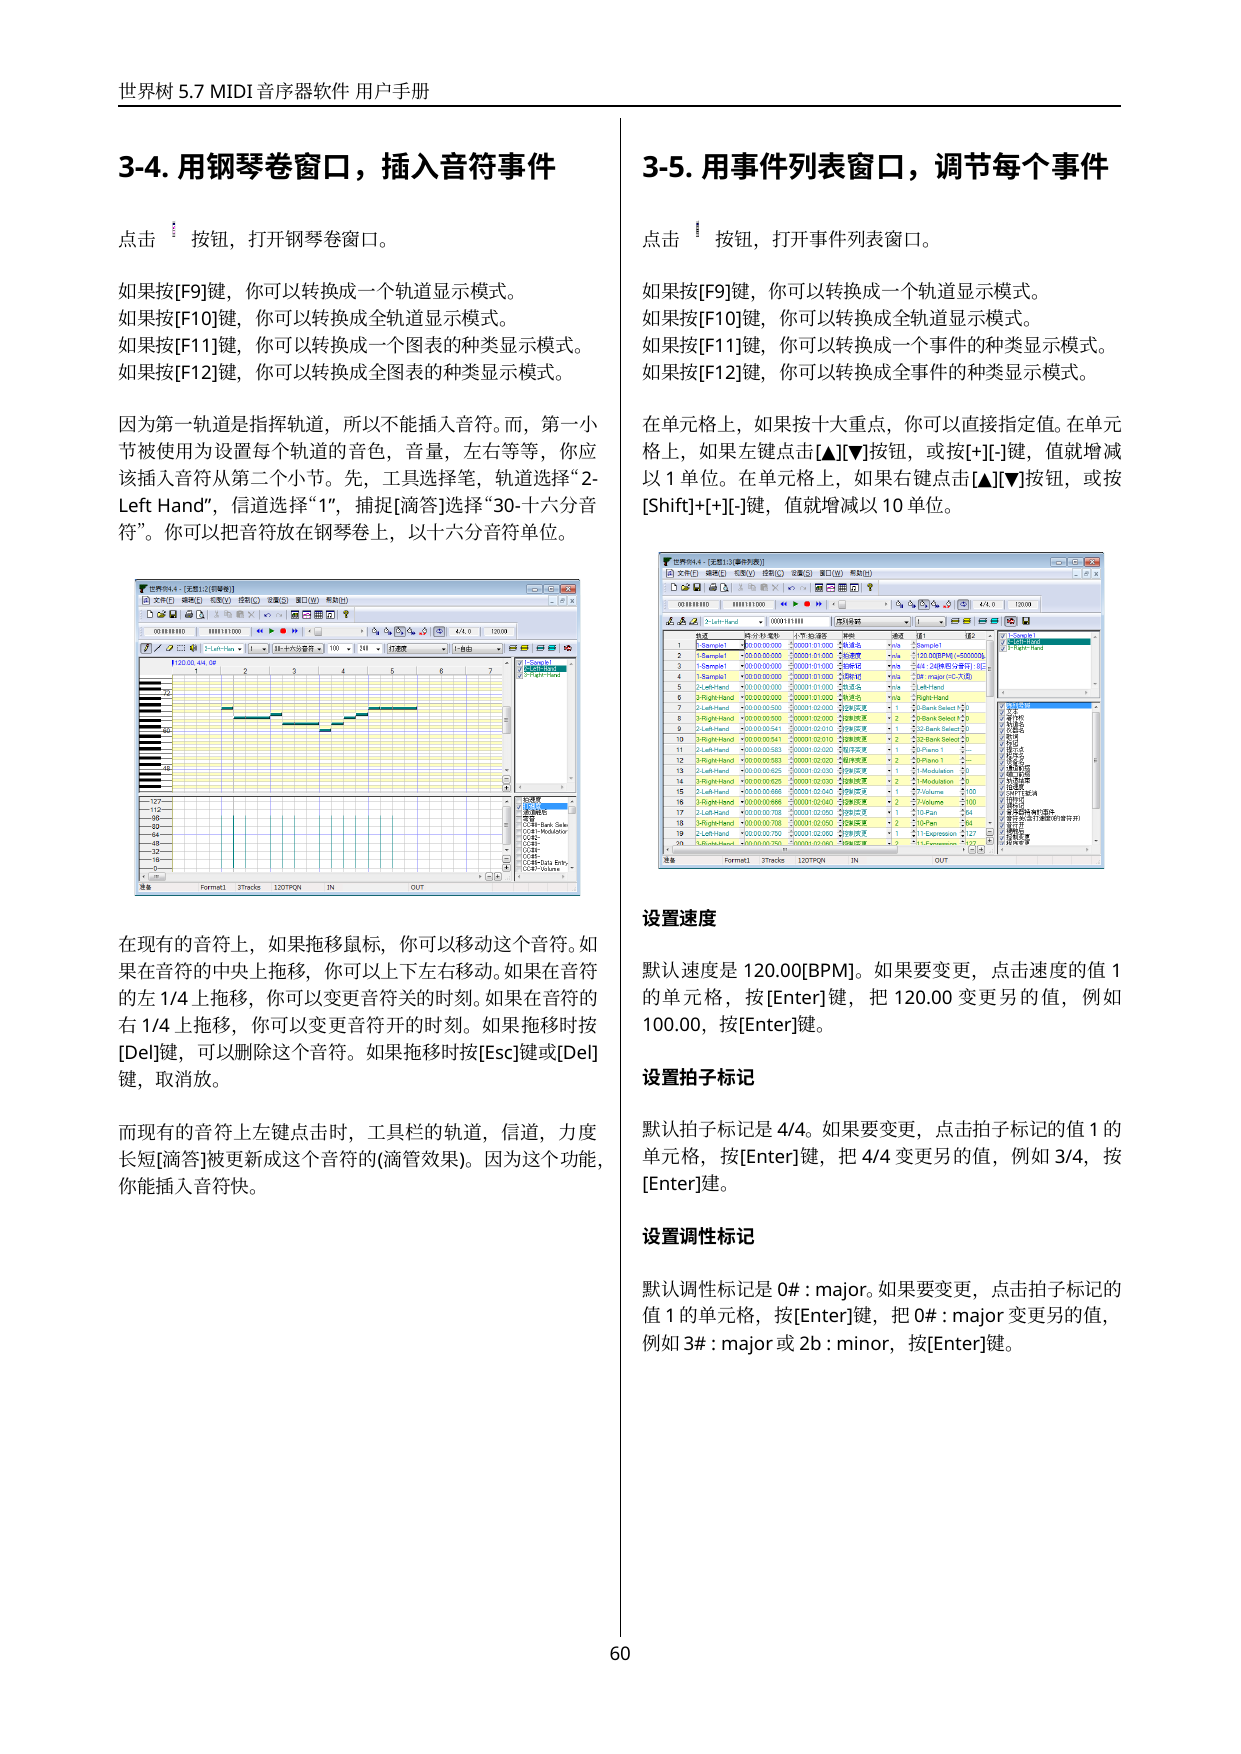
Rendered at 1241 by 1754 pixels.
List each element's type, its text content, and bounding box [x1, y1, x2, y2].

text 如果按[F11]键，你可以转换成一个图表的种类显示模式。 [118, 331, 598, 358]
text 如果按[F11]键，你可以转换成一个事件的种类显示模式。 [642, 331, 1122, 358]
text 在现有的音符上，如果拖移鼠标，你可以移动这个音符。如果在音符的中央上拖移，你可以上下左右移动。如果在音符的左1/4上拖移，你可以变更音符关的时刻。如果在音符的右1/4上拖移，你可以变更音符开的时刻。如果拖移时按[Del]键，可以删除这个音符。如果拖移时按[Esc]键或[Del]键，取消放。 [118, 930, 598, 1092]
text 设置拍子标记 [642, 1062, 1122, 1090]
text 在单元格上，如果按十大重点，你可以直接指定值。在单元格上，如果左键点击[▲][▼]按钮，或按[+][-]键，值就增减以1单位。在单元格上，如果右键点击[▲][▼]按钮，或按[Shift]+[+][-]键，值就增减以10单位。 [642, 410, 1122, 518]
picture [658, 552, 1105, 869]
text 如果按[F10]键，你可以转换成全轨道显示模式。 [118, 304, 598, 331]
subtitle 3-4. 用钢琴卷窗口，插入音符事件 [118, 144, 598, 186]
text 点击按钮，打开事件列表窗口。 [642, 212, 1122, 251]
text 如果按[F10]键，你可以转换成全轨道显示模式。 [642, 304, 1122, 331]
text 默认调性标记是0# : major。如果要变更，点击拍子标记的值1的单元格，按[Enter]键，把0# : major变更另的值，例如3# : major或2b : minor，按[Enter]键。 [642, 1274, 1122, 1355]
text 如果按[F12]键，你可以转换成全图表的种类显示模式。 [118, 358, 598, 385]
text 因为第一轨道是指挥轨道，所以不能插入音符。而，第一小节被使用为设置每个轨道的音色，音量，左右等等，你应该插入音符从第二个小节。先，工具选择笔，轨道选择“2-Left Hand”，信道选择“1”，捕捉[滴答]选择“30-十六分音符”。你可以把音符放在钢琴卷上，以十六分音符单位。 [118, 410, 598, 545]
text 设置速度 [642, 903, 1122, 931]
text 如果按[F9]键，你可以转换成一个轨道显示模式。 [642, 277, 1122, 304]
text 如果按[F12]键，你可以转换成全事件的种类显示模式。 [642, 358, 1122, 385]
text 而现有的音符上左键点击时，工具栏的轨道，信道，力度，长短[滴答]被更新成这个音符的(滴管效果)。因为这个功能，你能插入音符快。 [118, 1118, 598, 1199]
text 点击按钮，打开钢琴卷窗口。 [118, 212, 598, 251]
subtitle 3-5. 用事件列表窗口，调节每个事件 [642, 144, 1122, 186]
text 默认拍子标记是4/4。如果要变更，点击拍子标记的值1的单元格，按[Enter]键，把4/4变更另的值，例如3/4，按[Enter]建。 [642, 1115, 1122, 1196]
text 设置调性标记 [642, 1222, 1122, 1249]
text 默认速度是120.00[BPM]。如果要变更，点击速度的值1的单元格，按[Enter]键，把120.00变更另的值，例如100.00，按[Enter]键。 [642, 956, 1122, 1037]
picture [134, 579, 581, 896]
text 如果按[F9]键，你可以转换成一个轨道显示模式。 [118, 277, 598, 304]
